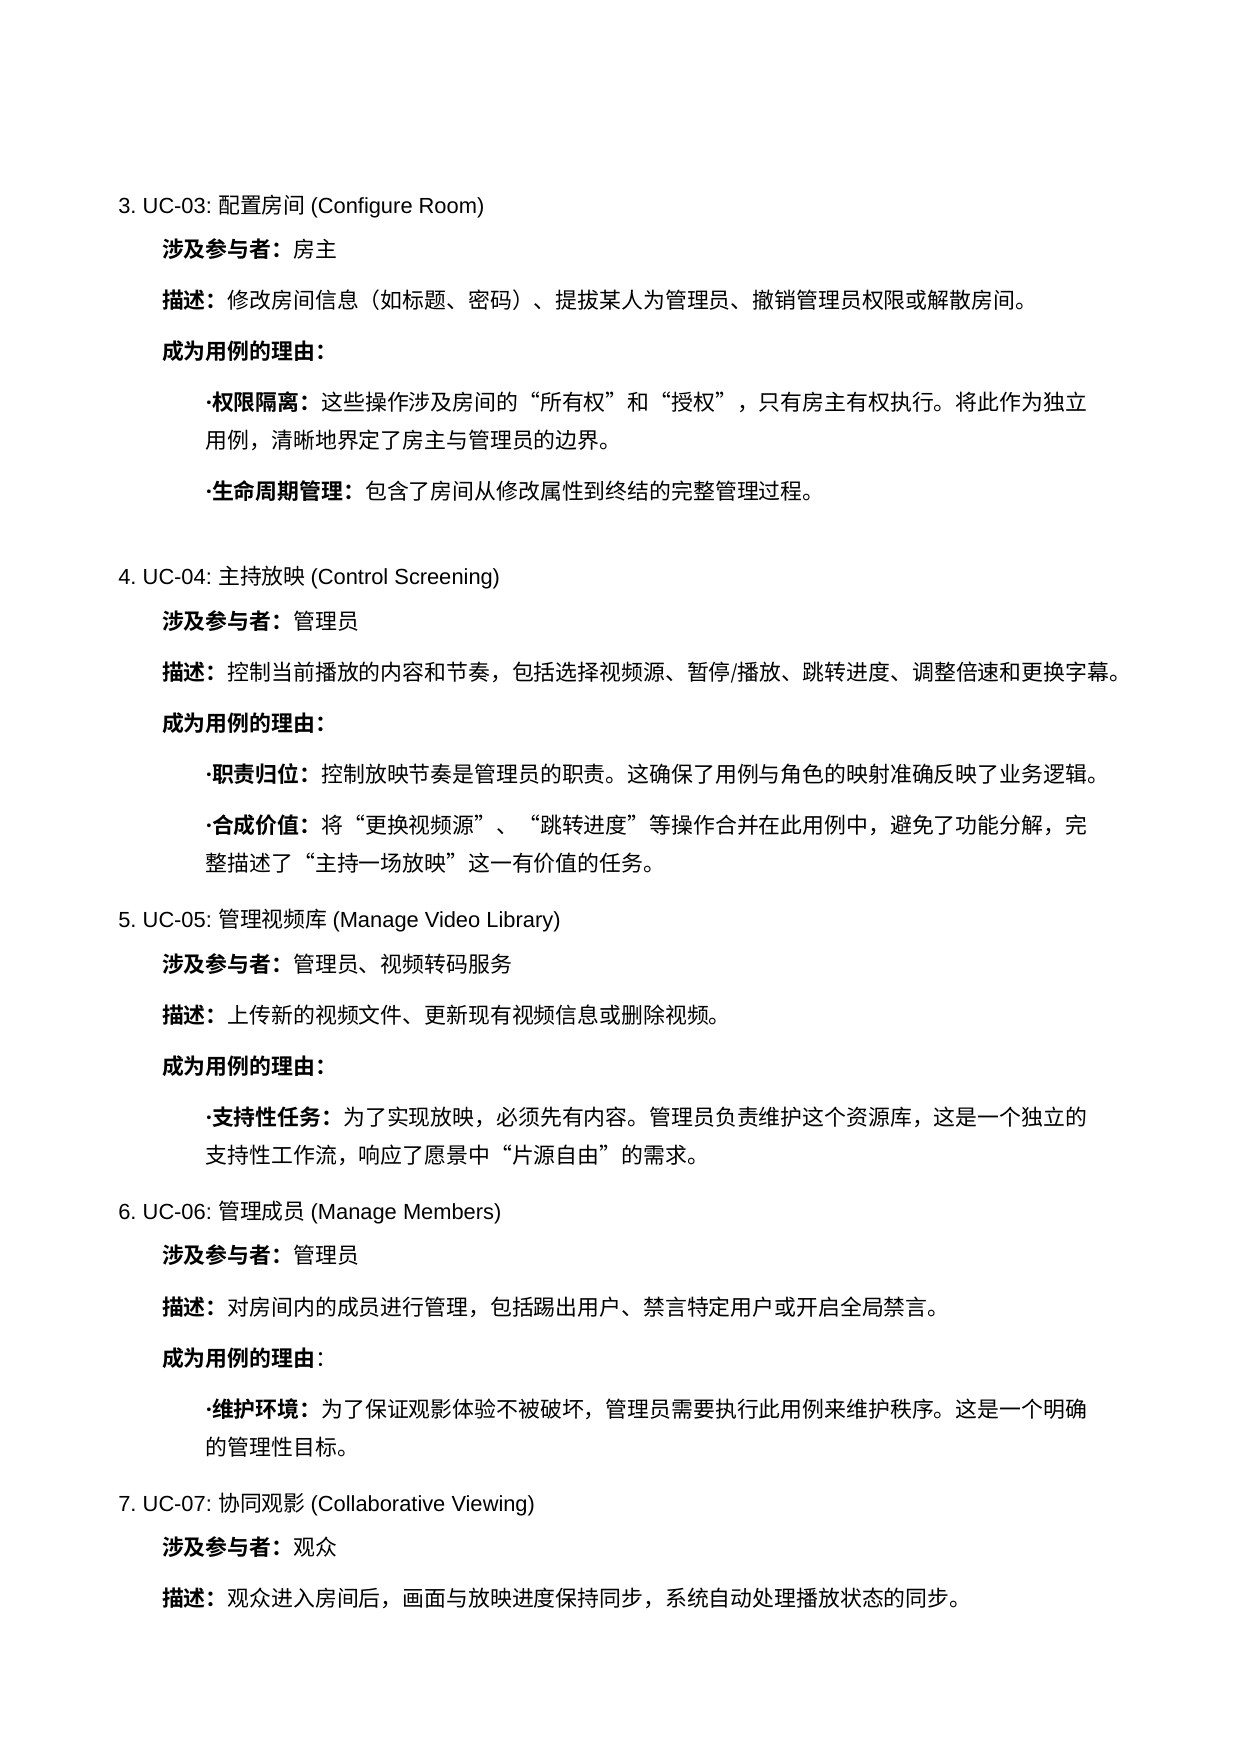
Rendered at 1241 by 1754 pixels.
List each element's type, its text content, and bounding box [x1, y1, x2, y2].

text 成为用例的理由： [118, 1341, 1122, 1372]
text ·权限隔离：这些操作涉及房间的“所有权”和“授权”，只有房主有权执行。将此作为独立 用例，清晰地界定了房主与管理员的边界。 [118, 385, 1122, 455]
text 涉及参与者：观众 [118, 1530, 1122, 1562]
text 描述：修改房间信息（如标题、密码）、提拔某人为管理员、撤销管理员权限或解散房间。 [118, 283, 1122, 315]
text ·生命周期管理：包含了房间从修改属性到终结的完整管理过程。 [118, 474, 1122, 506]
text 成为用例的理由： [118, 1049, 1122, 1080]
text ·职责归位：控制放映节奏是管理员的职责。这确保了用例与角色的映射准确反映了业务逻辑。 [118, 757, 1122, 788]
text 涉及参与者：管理员、视频转码服务 [118, 947, 1122, 978]
text ·支持性任务：为了实现放映，必须先有内容。管理员负责维护这个资源库，这是一个独立的 支持性工作流，响应了愿景中“片源自由”的需求。 [118, 1100, 1122, 1169]
text 描述：观众进入房间后，画面与放映进度保持同步，系统自动处理播放状态的同步。 [118, 1581, 1122, 1613]
text 涉及参与者：房主 [118, 232, 1122, 264]
text 描述：上传新的视频文件、更新现有视频信息或删除视频。 [118, 998, 1122, 1029]
text 成为用例的理由： [118, 706, 1122, 737]
subtitle UC-07: 协同观影 (Collaborative Viewing) [118, 1486, 1122, 1518]
text 成为用例的理由： [118, 334, 1122, 366]
text 涉及参与者：管理员 [118, 1238, 1122, 1270]
subtitle UC-04: 主持放映 (Control Screening) [118, 559, 1122, 591]
text ·合成价值：将“更换视频源”、“跳转进度”等操作合并在此用例中，避免了功能分解，完 整描述了“主持一场放映”这一有价值的任务。 [118, 808, 1122, 878]
text 描述：对房间内的成员进行管理，包括踢出用户、禁言特定用户或开启全局禁言。 [118, 1289, 1122, 1321]
text ·维护环境：为了保证观影体验不被破坏，管理员需要执行此用例来维护秩序。这是一个明确 的管理性目标。 [118, 1392, 1122, 1461]
subtitle UC-03: 配置房间 (Configure Room) [118, 188, 1122, 219]
text 描述：控制当前播放的内容和节奏，包括选择视频源、暂停/播放、跳转进度、调整倍速和更换字幕。 [118, 655, 1122, 686]
subtitle UC-06: 管理成员 (Manage Members) [118, 1194, 1122, 1226]
subtitle UC-05: 管理视频库 (Manage Video Library) [118, 902, 1122, 934]
text 涉及参与者：管理员 [118, 604, 1122, 635]
